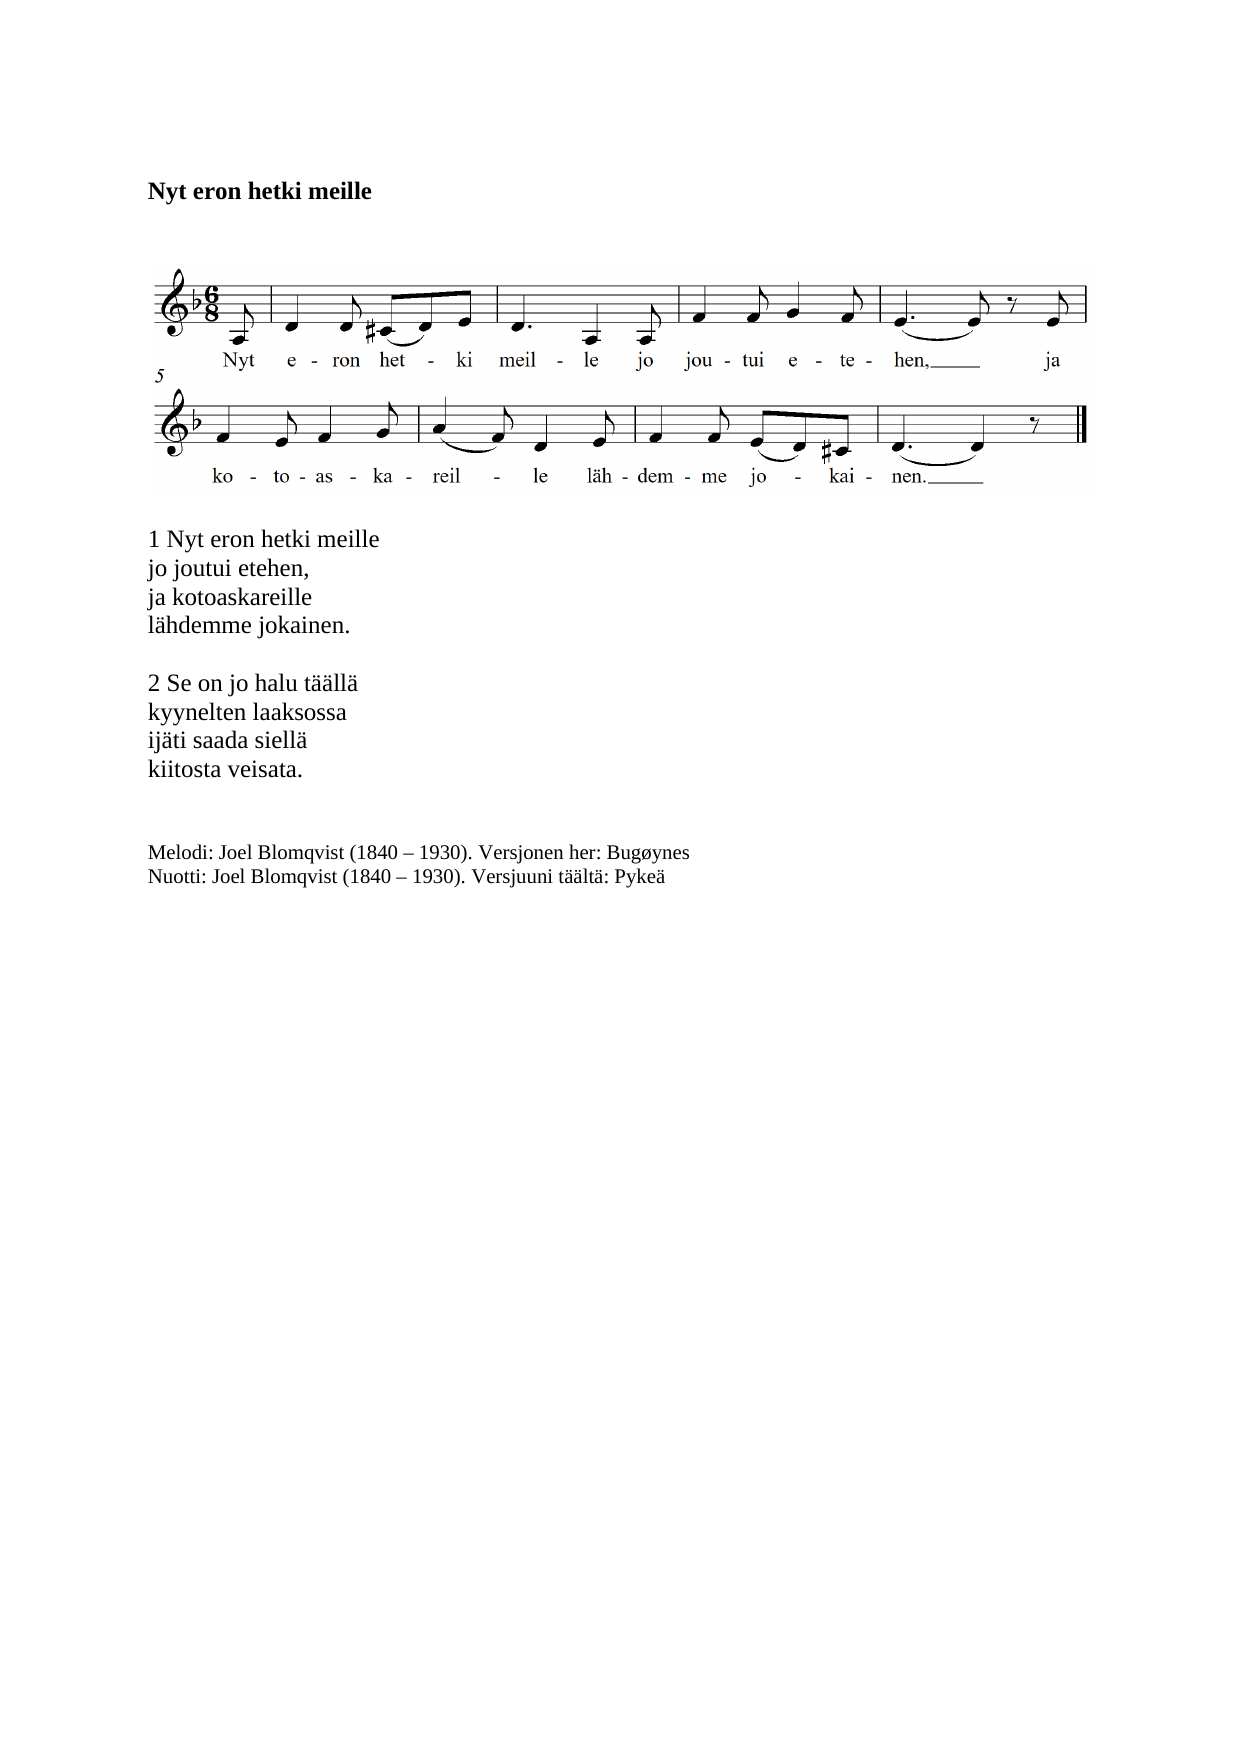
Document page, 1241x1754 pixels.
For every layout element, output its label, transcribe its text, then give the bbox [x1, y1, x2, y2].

text ja kotoaskareille [148, 582, 1093, 610]
text Nuotti: Joel Blomqvist (1840 – 1930). Versjuuni täältä: Pykeä [148, 864, 1093, 888]
picture [147, 262, 1093, 496]
subtitle 2 Se on jo halu täällä [148, 668, 1093, 697]
text ijäti saada siellä [148, 725, 1093, 754]
text lähdemme jokainen. [148, 610, 1093, 639]
text kiitosta veisata. [148, 754, 1093, 783]
subtitle Nyt eron hetki meille [148, 176, 1093, 205]
text kyynelten laaksossa [148, 697, 1093, 725]
subtitle 1 Nyt eron hetki meille [148, 524, 1093, 553]
subtitle Melodi: Joel Blomqvist (1840 – 1930). Versjonen her: Bugøynes [148, 840, 1093, 864]
text jo joutui etehen, [148, 553, 1093, 582]
